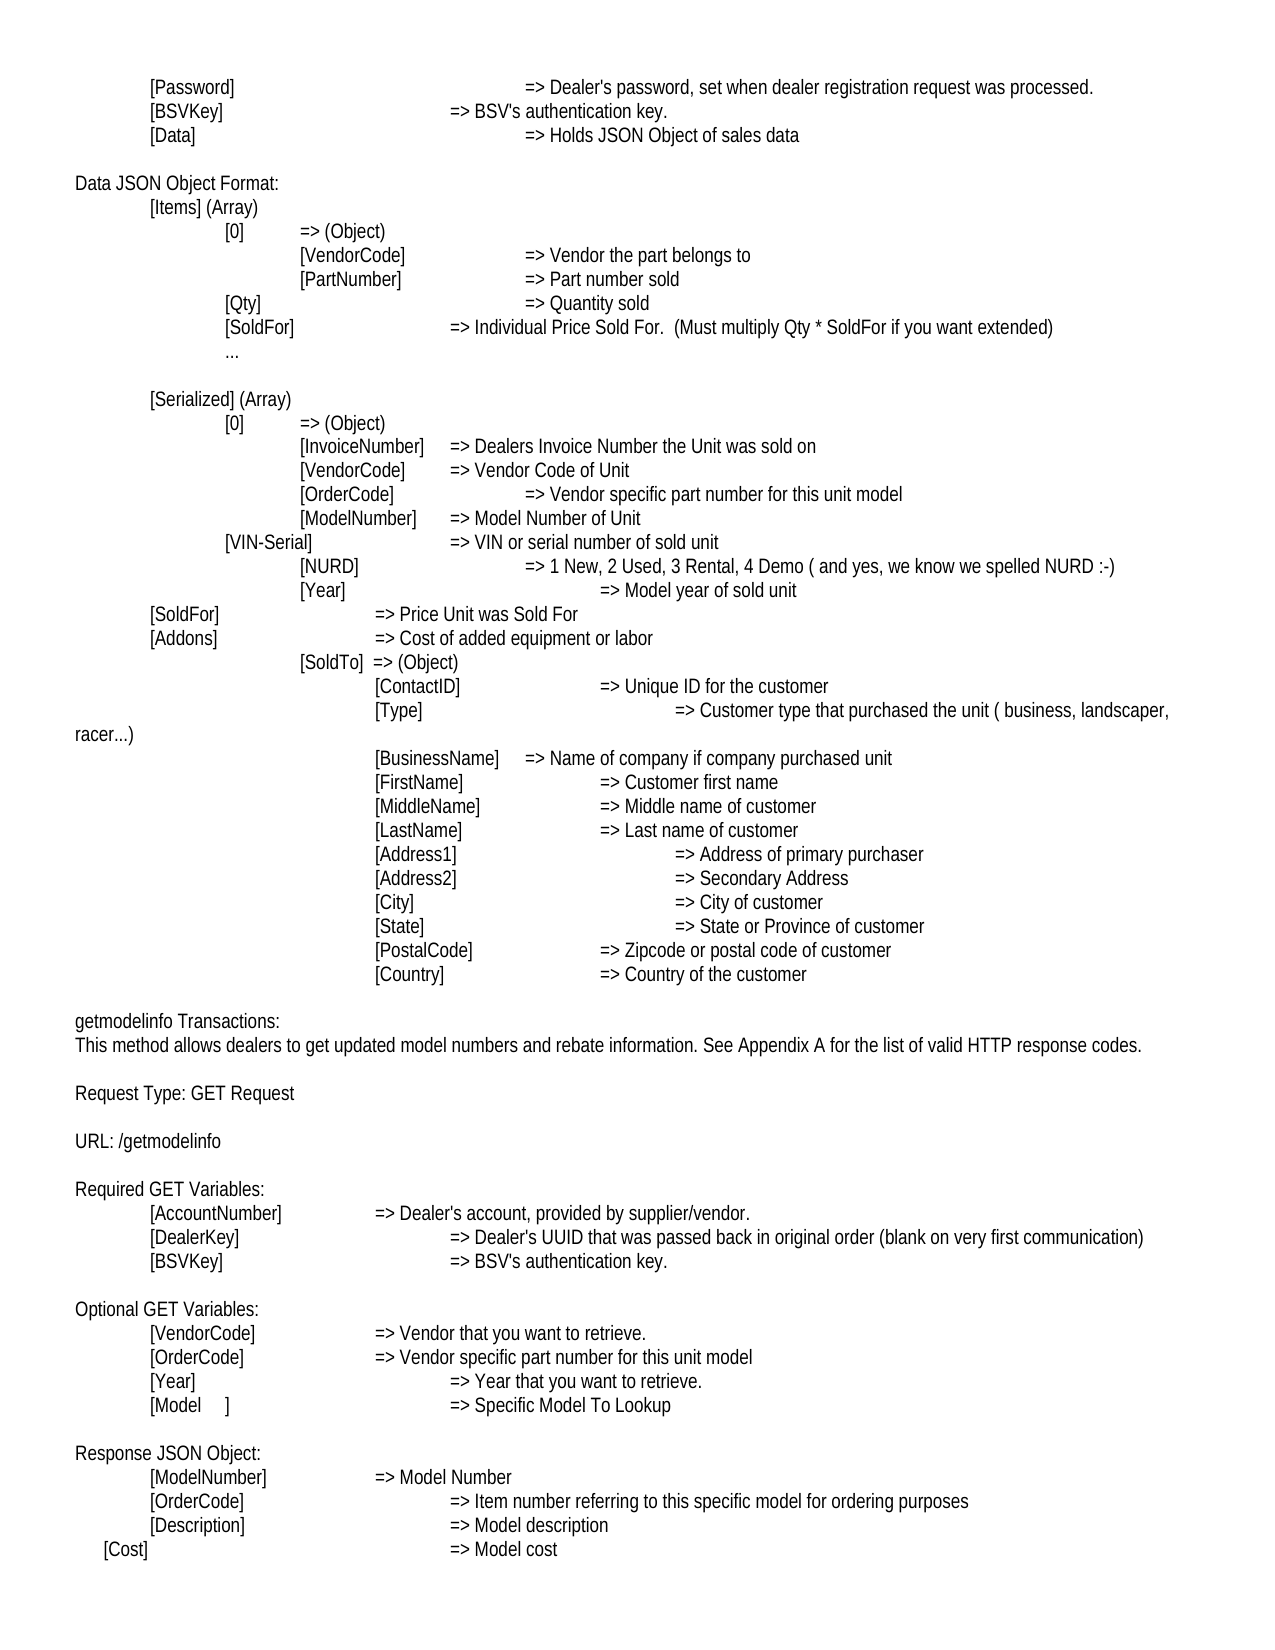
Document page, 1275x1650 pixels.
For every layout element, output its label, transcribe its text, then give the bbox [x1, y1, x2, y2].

text [Country] => Country of the customer [75, 961, 1200, 985]
text [NURD] => 1 New, 2 Used, 3 Rental, 4 Demo ( and yes, we know we spelled NURD :-) [75, 554, 1200, 578]
text [PartNumber] => Part number sold [75, 267, 1200, 291]
text [Model ] => Specific Model To Lookup [75, 1393, 1200, 1417]
text [BSVKey] => BSV's authentication key. [75, 1249, 1200, 1273]
text [Type] => Customer type that purchased the unit ( business, landscaper, racer...) [75, 698, 1200, 746]
text [InvoiceNumber] => Dealers Invoice Number the Unit was sold on [75, 434, 1200, 458]
text [Cost] => Model cost [75, 1536, 1200, 1560]
text ... [75, 338, 1200, 362]
text [Address2] => Secondary Address [75, 866, 1200, 889]
text Required GET Variables: [75, 1177, 1200, 1201]
text [AccountNumber] => Dealer's account, provided by supplier/vendor. [75, 1201, 1200, 1225]
text [SoldFor] => Price Unit was Sold For [75, 602, 1200, 626]
text [Year] => Model year of sold unit [75, 578, 1200, 602]
text [VendorCode] => Vendor that you want to retrieve. [75, 1321, 1200, 1345]
text [PostalCode] => Zipcode or postal code of customer [75, 937, 1200, 961]
text Optional GET Variables: [75, 1297, 1200, 1321]
text [Addons] => Cost of added equipment or labor [75, 626, 1200, 650]
text [Data] => Holds JSON Object of sales data [75, 123, 1200, 147]
text [0] => (Object) [75, 410, 1200, 434]
text [Description] => Model description [75, 1512, 1200, 1536]
text URL: /getmodelinfo [75, 1129, 1200, 1153]
text [OrderCode] => Vendor specific part number for this unit model [75, 482, 1200, 506]
text [LastName] => Last name of customer [75, 818, 1200, 842]
text [State] => State or Province of customer [75, 913, 1200, 937]
text [DealerKey] => Dealer's UUID that was passed back in original order (blank on very first communication) [75, 1225, 1200, 1249]
text [VIN-Serial] => VIN or serial number of sold unit [75, 530, 1200, 554]
text [Password] => Dealer's password, set when dealer registration request was processed. [75, 75, 1200, 99]
text [Year] => Year that you want to retrieve. [75, 1369, 1200, 1393]
text This method allows dealers to get updated model numbers and rebate information. See Appendix A for the list of valid HTTP response codes. [75, 1033, 1200, 1057]
text [OrderCode] => Vendor specific part number for this unit model [75, 1345, 1200, 1369]
text [Address1] => Address of primary purchaser [75, 842, 1200, 866]
text Data JSON Object Format: [75, 171, 1200, 195]
text [City] => City of customer [75, 889, 1200, 913]
text [ModelNumber] => Model Number of Unit [75, 506, 1200, 530]
text [BSVKey] => BSV's authentication key. [75, 99, 1200, 123]
text Request Type: GET Request [75, 1081, 1200, 1105]
text [MiddleName] => Middle name of customer [75, 794, 1200, 818]
text [Items] (Array) [75, 195, 1200, 219]
text [FirstName] => Customer first name [75, 770, 1200, 794]
text [VendorCode] => Vendor Code of Unit [75, 458, 1200, 482]
text getmodelinfo Transactions: [75, 1009, 1200, 1033]
text [0] => (Object) [75, 219, 1200, 243]
text [Qty] => Quantity sold [75, 291, 1200, 314]
text [SoldTo] => (Object) [75, 650, 1200, 674]
text Response JSON Object: [75, 1441, 1200, 1464]
text [ModelNumber] => Model Number [75, 1464, 1200, 1488]
text [SoldFor] => Individual Price Sold For. (Must multiply Qty * SoldFor if you want extended) [75, 314, 1200, 338]
text [BusinessName] => Name of company if company purchased unit [75, 746, 1200, 770]
text [VendorCode] => Vendor the part belongs to [75, 243, 1200, 267]
text [Serialized] (Array) [75, 386, 1200, 410]
text [OrderCode] => Item number referring to this specific model for ordering purposes [75, 1488, 1200, 1512]
text [ContactID] => Unique ID for the customer [75, 674, 1200, 698]
